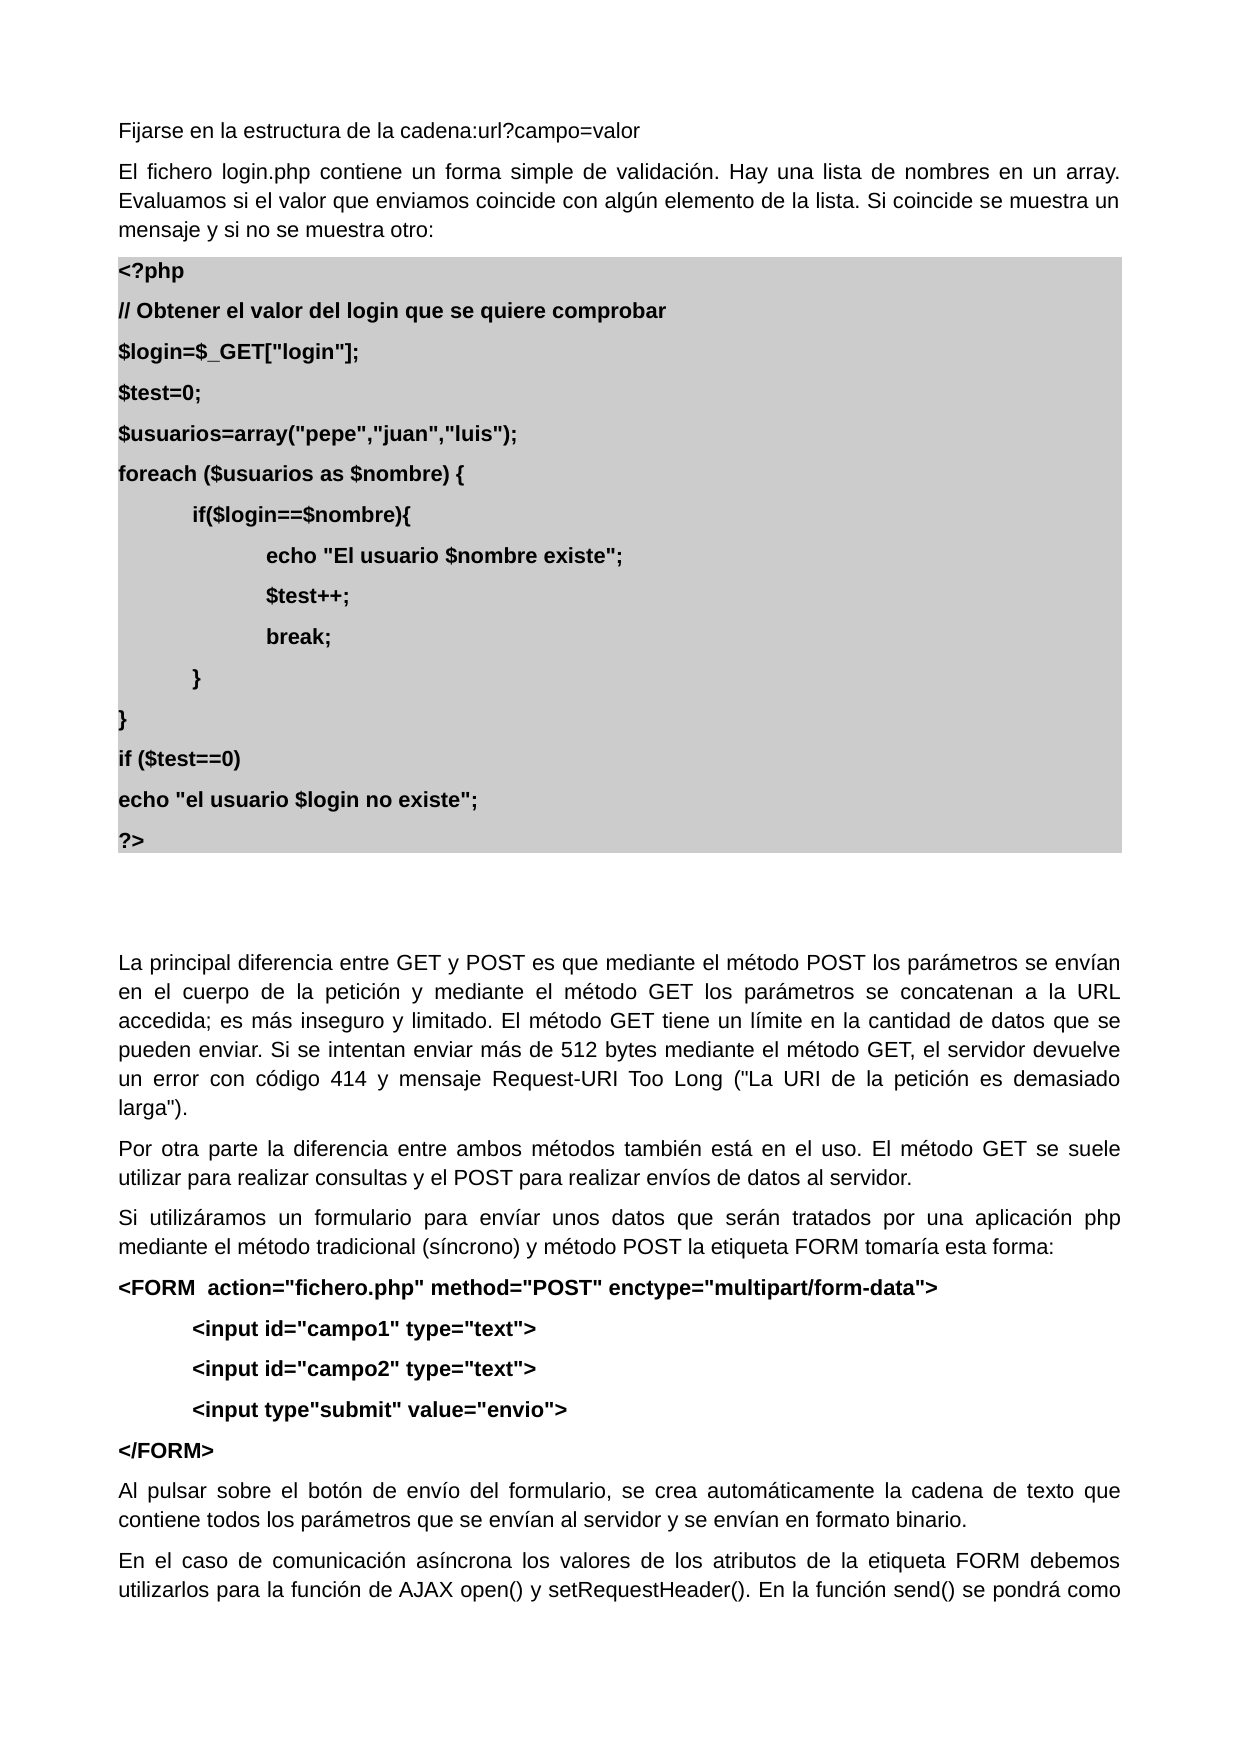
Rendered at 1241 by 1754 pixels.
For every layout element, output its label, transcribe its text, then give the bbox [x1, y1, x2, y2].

text if ($test==0) [118, 746, 1122, 771]
text <?php [118, 257, 1122, 283]
text Fijarse en la estructura de la cadena:url?campo=valor [118, 118, 1122, 143]
text break; [118, 624, 1122, 649]
text } [118, 665, 1122, 690]
text foreach ($usuarios as $nombre) { [118, 461, 1122, 486]
text <input type"submit" value="envio"> [118, 1397, 1122, 1422]
text } [118, 706, 1122, 731]
text if($login==$nombre){ [118, 502, 1122, 527]
text En el caso de comunicación asíncrona los valores de los atributos de la etiqueta FORM debemos utilizarlos para la función de AJAX open() y setRequestHeader(). En la función send() se pondrá como [118, 1548, 1122, 1602]
text ?> [118, 828, 1122, 853]
text La principal diferencia entre GET y POST es que mediante el método POST los parámetros se envían en el cuerpo de la petición y mediante el método GET los parámetros se concatenan a la URL accedida; es más inseguro y limitado. El método GET tiene un límite en la cantidad de datos que se pueden enviar. Si se intentan enviar más de 512 bytes mediante el método GET, el servidor devuelve un error con código 414 y mensaje Request-URI Too Long ("La URI de la petición es demasiado larga"). [118, 950, 1122, 1120]
text </FORM> [118, 1438, 1122, 1463]
text echo "El usuario $nombre existe"; [118, 543, 1122, 568]
text $test++; [118, 583, 1122, 608]
text Si utilizáramos un formulario para envíar unos datos que serán tratados por una aplicación php mediante el método tradicional (síncrono) y método POST la etiqueta FORM tomaría esta forma: [118, 1205, 1122, 1259]
text <FORM action="fichero.php" method="POST" enctype="multipart/form-data"> [118, 1275, 1181, 1300]
text <input id="campo2" type="text"> [118, 1356, 1122, 1381]
text $usuarios=array("pepe","juan","luis"); [118, 420, 1122, 446]
text $login=$_GET["login"]; [118, 339, 1122, 364]
text El fichero login.php contiene un forma simple de validación. Hay una lista de nombres en un array. Evaluamos si el valor que enviamos coincide con algún elemento de la lista. Si coincide se muestra un mensaje y si no se muestra otro: [118, 159, 1122, 242]
text // Obtener el valor del login que se quiere comprobar [118, 298, 1122, 323]
text <input id="campo1" type="text"> [118, 1316, 1122, 1341]
text $test=0; [118, 380, 1122, 405]
text Por otra parte la diferencia entre ambos métodos también está en el uso. El método GET se suele utilizar para realizar consultas y el POST para realizar envíos de datos al servidor. [118, 1135, 1122, 1189]
text Al pulsar sobre el botón de envío del formulario, se crea automáticamente la cadena de texto que contiene todos los parámetros que se envían al servidor y se envían en formato binario. [118, 1478, 1122, 1533]
text echo "el usuario $login no existe"; [118, 787, 1122, 812]
